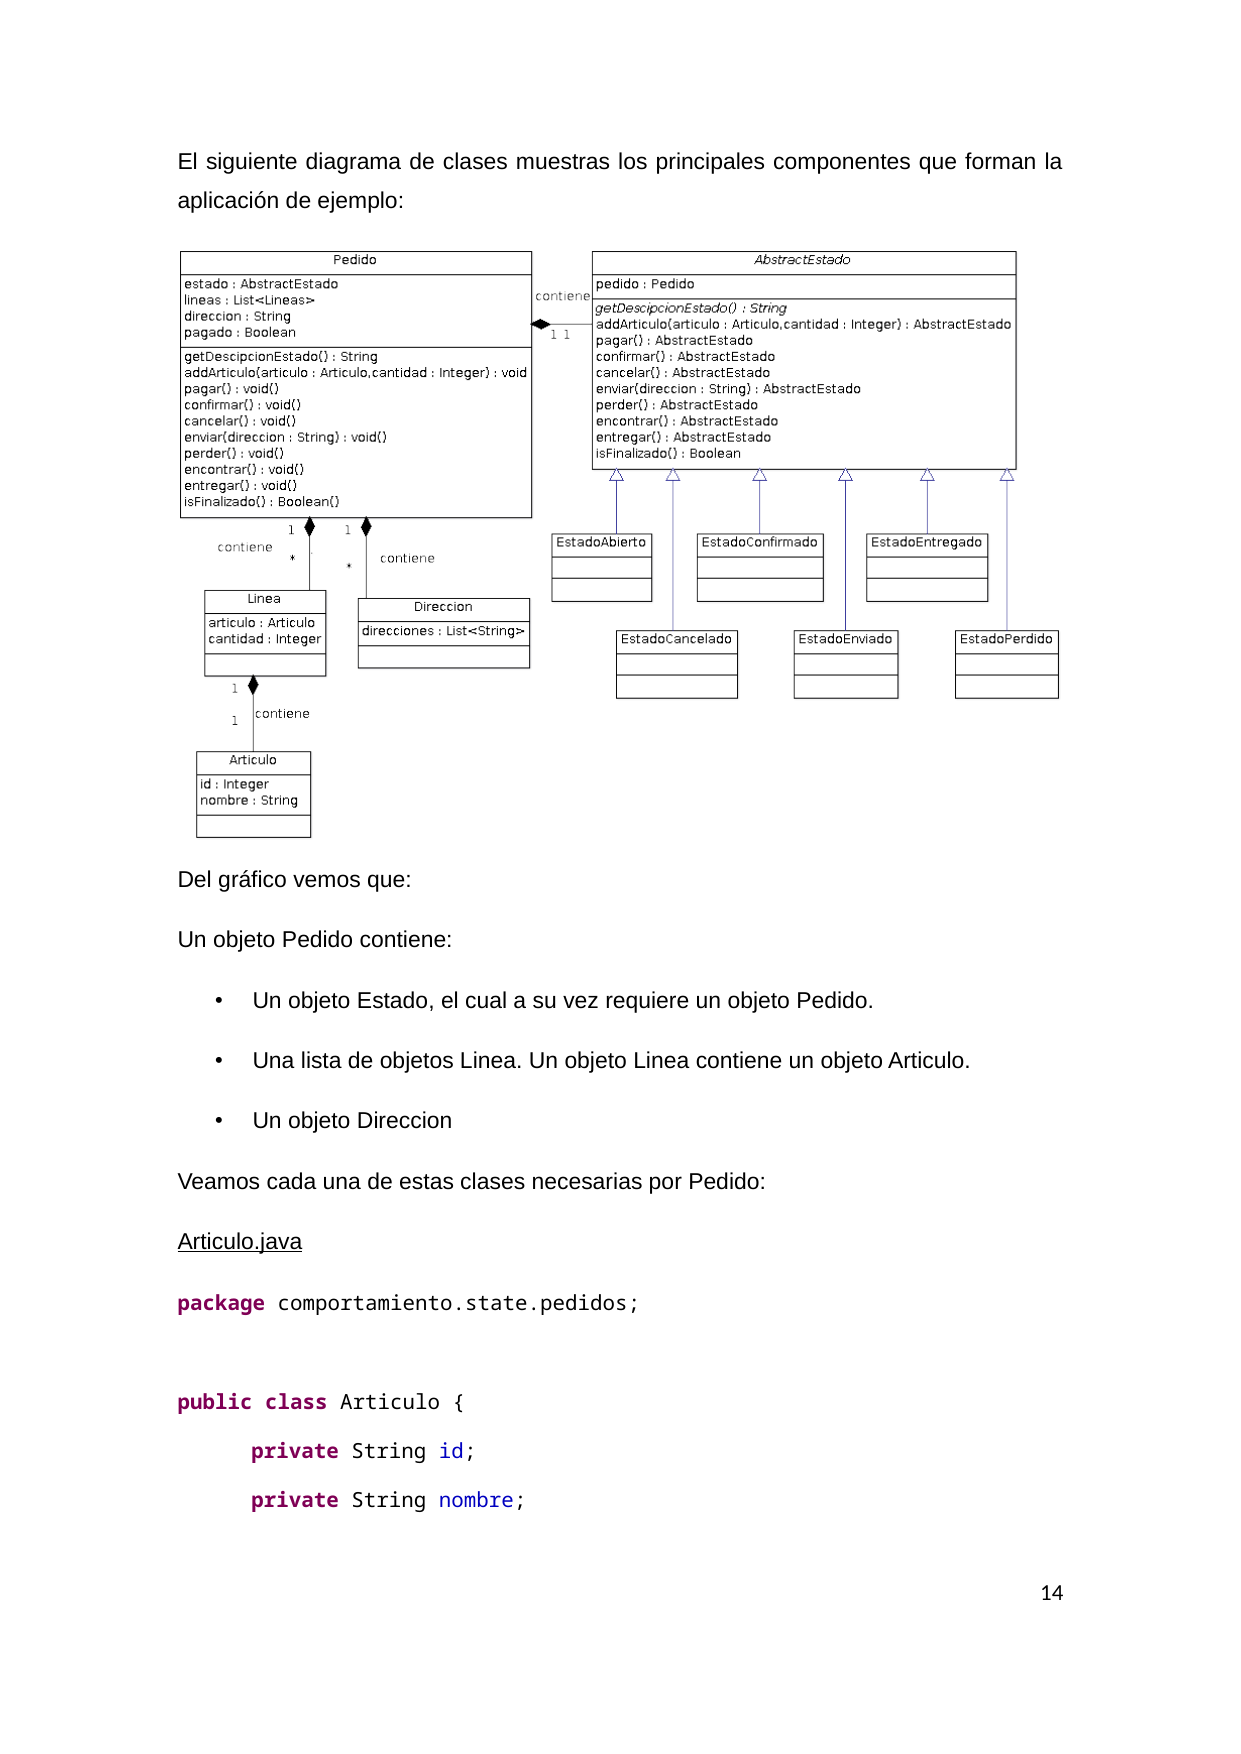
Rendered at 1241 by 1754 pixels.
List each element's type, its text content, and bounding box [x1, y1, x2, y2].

text Un objeto Pedido contiene: [177, 926, 1063, 953]
text Veamos cada una de estas clases necesarias por Pedido: [177, 1168, 1063, 1194]
list Una lista de objetos Linea. Un objeto Linea contiene un objeto Articulo. [215, 1047, 1063, 1073]
text Del gráfico vemos que: [177, 853, 1063, 892]
picture [177, 247, 1063, 853]
list Un objeto Estado, el cual a su vez requiere un objeto Pedido. [215, 987, 1063, 1013]
text private String id; [177, 1436, 1063, 1464]
text Articulo.java [177, 1228, 1063, 1254]
text El siguiente diagrama de clases muestras los principales componentes que forman la aplicación de ejemplo: [177, 148, 1063, 213]
text private String nombre; [177, 1485, 1063, 1514]
list Un objeto Direccion [215, 1107, 1063, 1134]
text public class Articulo { [177, 1387, 1063, 1415]
text package comportamiento.state.pedidos; [177, 1288, 1063, 1317]
